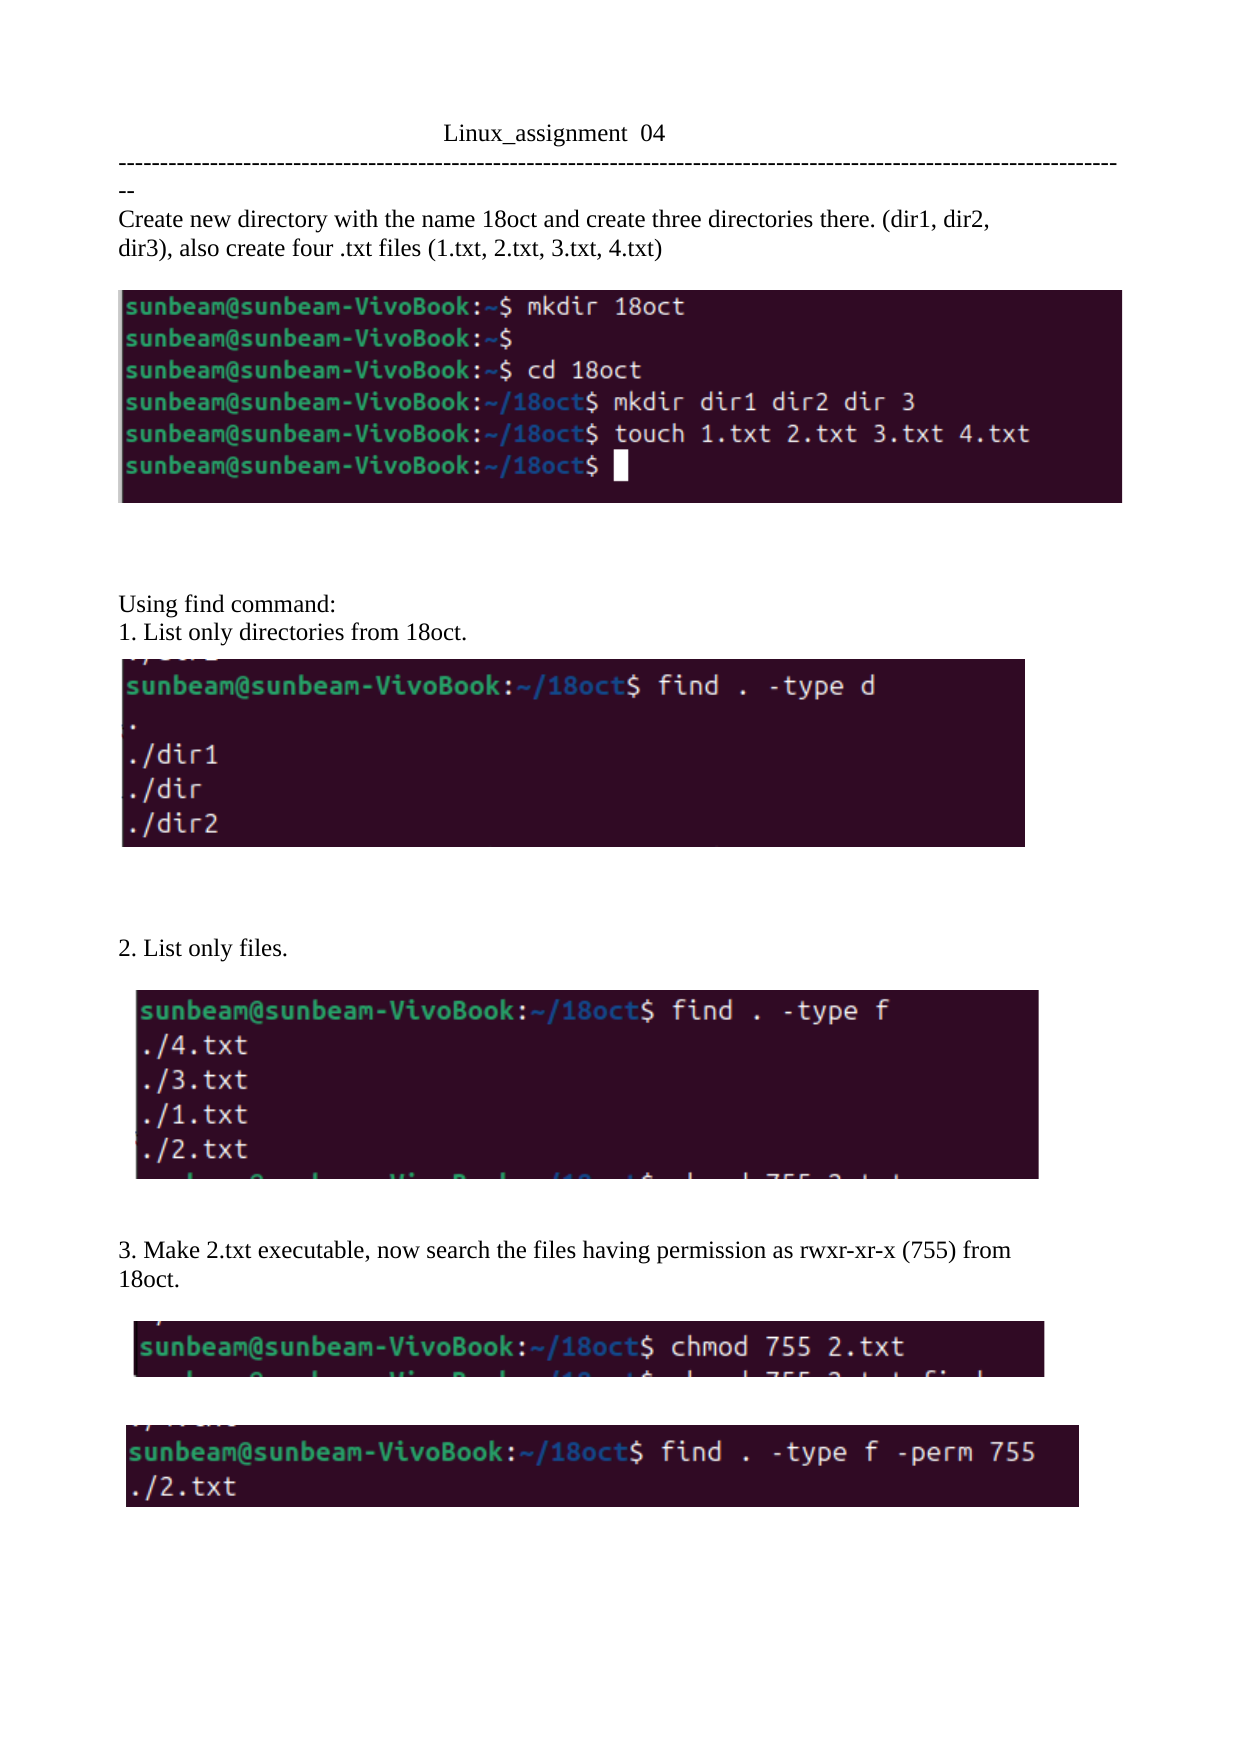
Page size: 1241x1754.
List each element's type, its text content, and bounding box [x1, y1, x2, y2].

text 1. List only directories from 18oct. [118, 617, 1122, 646]
picture [118, 290, 1123, 503]
text dir3), also create four .txt files (1.txt, 2.txt, 3.txt, 4.txt) [118, 233, 1122, 262]
text Using find command: [118, 589, 1122, 617]
picture [133, 1321, 1045, 1377]
picture [135, 990, 1039, 1179]
picture [126, 1425, 1079, 1507]
text 18oct. [118, 1264, 1122, 1293]
text 3. Make 2.txt executable, now search the files having permission as rwxr-xr-x (755) from [118, 1236, 1122, 1264]
text Linux_assignment 04 [118, 118, 1122, 147]
text Create new directory with the name 18oct and create three directories there. (dir1, dir2, [118, 204, 1122, 233]
picture [121, 659, 1025, 847]
text 2. List only files. [118, 933, 1122, 962]
text -------------------------------------------------------------------------------------------------------------------------- [118, 147, 1122, 204]
